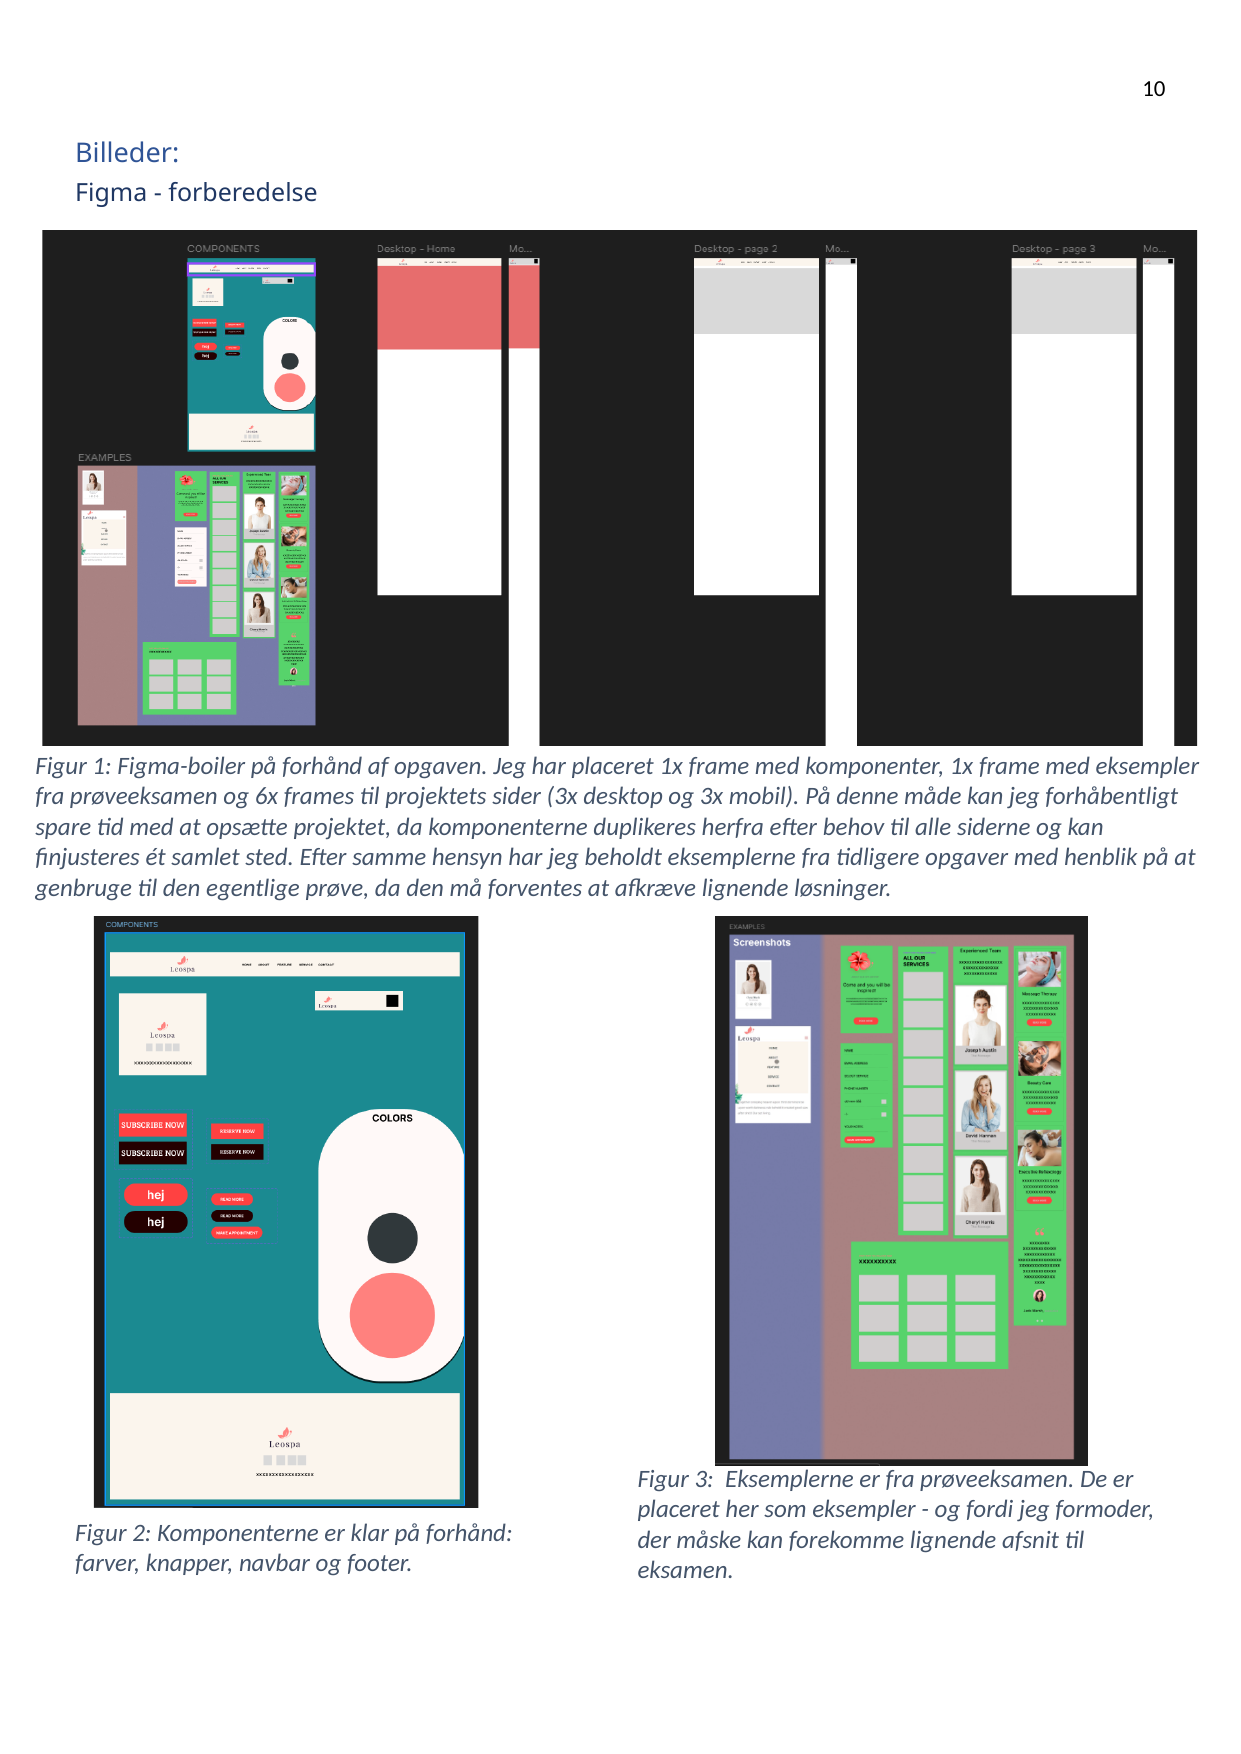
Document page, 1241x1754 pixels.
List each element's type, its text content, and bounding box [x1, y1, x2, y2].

text Figur 2: Komponenterne er klar på forhånd: farver, knapper, navbar og footer. [75, 1517, 519, 1578]
subtitle [35, 902, 1214, 912]
subtitle Billeder: [75, 134, 1165, 171]
text Figur 1: Figma-boiler på forhånd af opgaven. Jeg har placeret 1x frame med komponenter, 1x frame med eksempler fra prøveeksamen og 6x frames til projektets sider (3x desktop og 3x mobil). På denne måde kan jeg forhåbentligt spare tid med at opsætte projektet, da komponenterne duplikeres herfra efter behov til alle siderne og kan finjusteres ét samlet sted. Efter samme hensyn har jeg beholdt eksemplerne fra tidligere opgaver med henblik på at genbruge til den egentlige prøve, da den må forventes at afkræve lignende løsninger. [35, 750, 1214, 902]
subtitle Figma - forberedelse [75, 175, 1165, 209]
text Figur 3: Eksemplerne er fra prøveeksamen. De er placeret her som eksempler - og fordi jeg formoder, der måske kan forekomme lignende afsnit til eksamen. [637, 1463, 1171, 1585]
